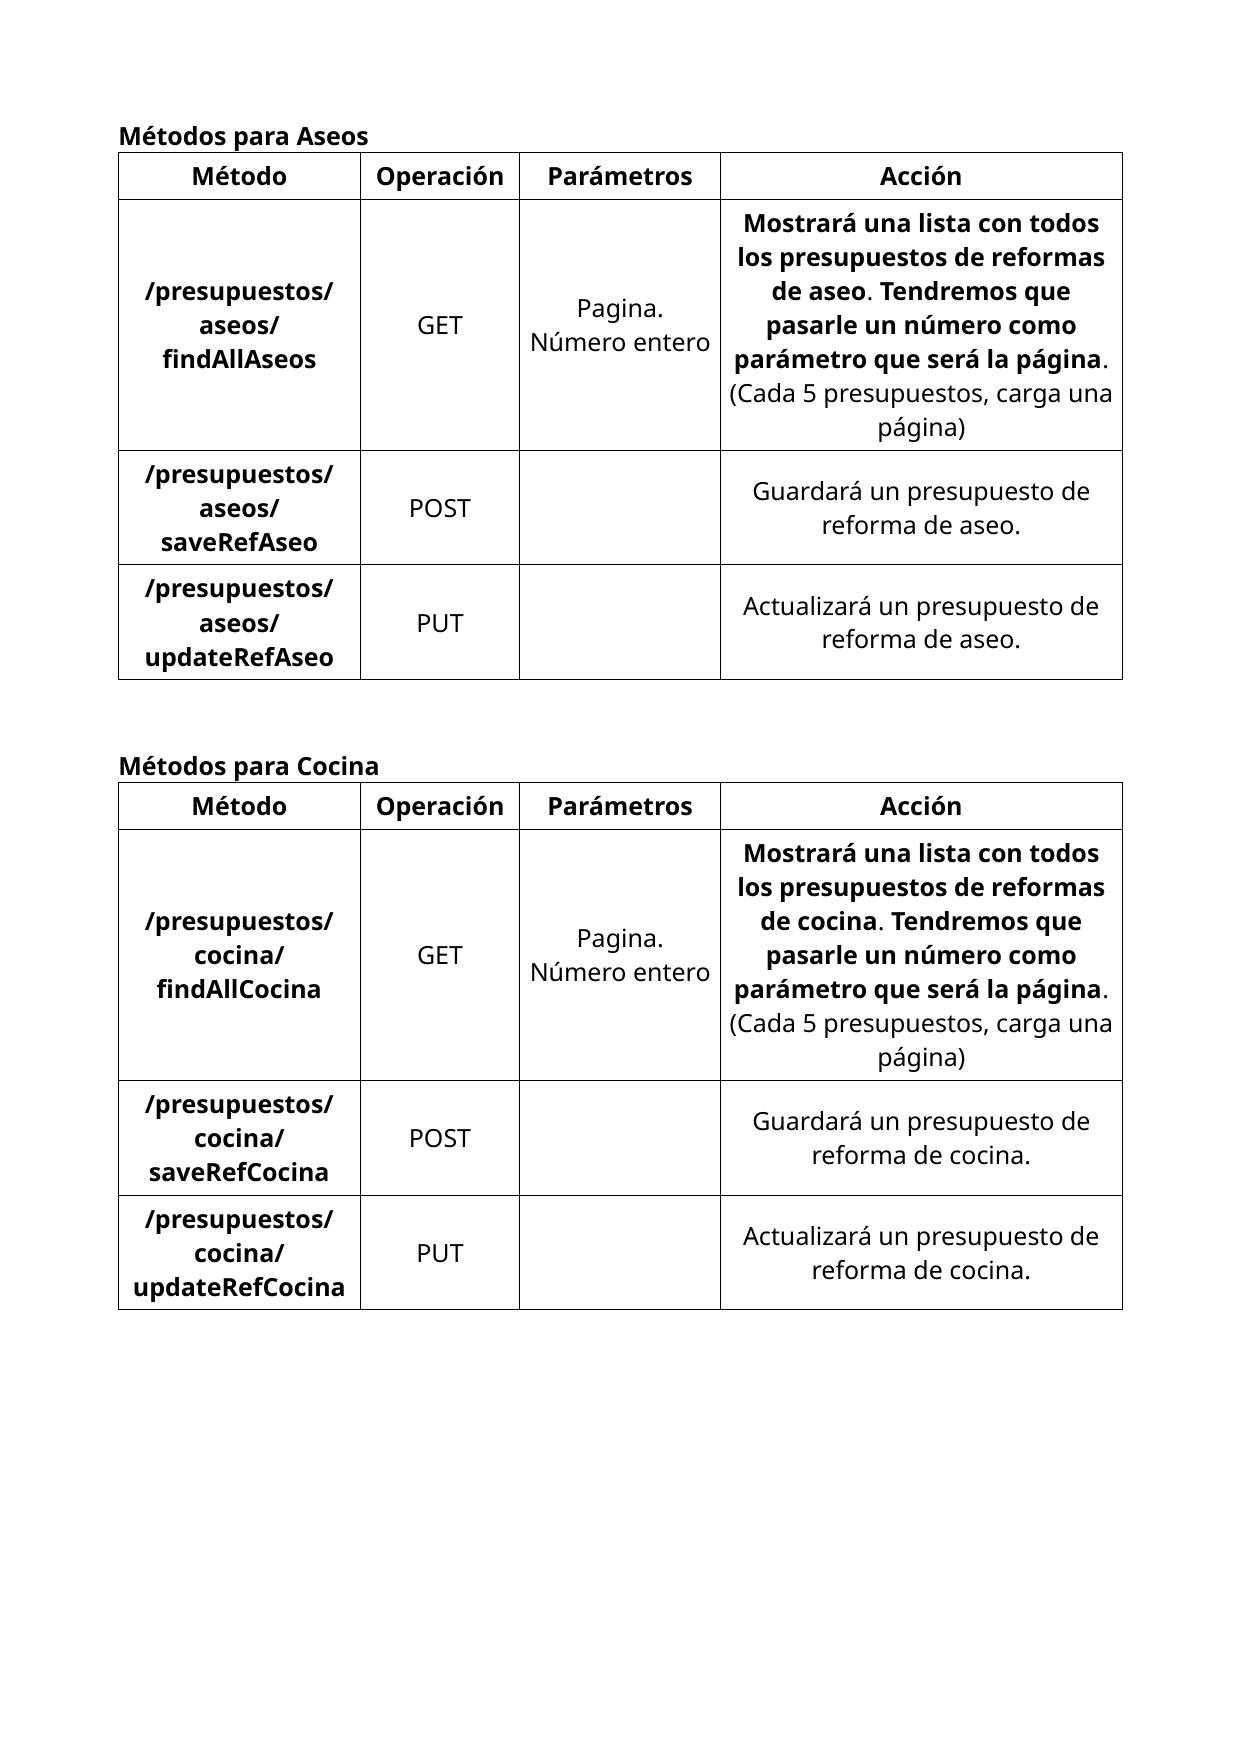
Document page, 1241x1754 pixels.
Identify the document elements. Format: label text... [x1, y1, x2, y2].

table_header Operación [361, 783, 519, 829]
table_cell [520, 451, 720, 564]
table_cell [520, 1196, 720, 1309]
table_header Parámetros [520, 153, 720, 199]
table_cell Actualizará un presupuesto de reforma de aseo. [721, 565, 1122, 679]
table_cell GET [361, 200, 519, 450]
table_cell GET [361, 830, 519, 1080]
table_cell /presupuestos/cocina/updateRefCocina [119, 1196, 360, 1309]
table_cell [520, 1081, 720, 1194]
table_header Método [119, 153, 360, 199]
text Métodos para Cocina [118, 748, 1122, 782]
table_cell Pagina. Número entero [520, 830, 720, 1080]
table_header Método [119, 783, 360, 829]
table_cell /presupuestos/aseos/saveRefAseo [119, 451, 360, 564]
table_cell PUT [361, 565, 519, 679]
table_header Operación [361, 153, 519, 199]
text Métodos para Aseos [118, 118, 1122, 152]
table_cell POST [361, 1081, 519, 1194]
table_cell Pagina. Número entero [520, 200, 720, 450]
table_cell Guardará un presupuesto de reforma de aseo. [721, 451, 1122, 564]
table_header Acción [721, 153, 1122, 199]
table_header Parámetros [520, 783, 720, 829]
table_header Acción [721, 783, 1122, 829]
table_cell [520, 565, 720, 679]
table_cell /presupuestos/cocina/saveRefCocina [119, 1081, 360, 1194]
table_cell /presupuestos/aseos/updateRefAseo [119, 565, 360, 679]
table_cell PUT [361, 1196, 519, 1309]
table_cell Mostrará una lista con todos los presupuestos de reformas de aseo. Tendremos que pasarle un número como parámetro que será la página. (Cada 5 presupuestos, carga una página) [721, 200, 1122, 450]
table_cell POST [361, 451, 519, 564]
table_cell Mostrará una lista con todos los presupuestos de reformas de cocina. Tendremos que pasarle un número como parámetro que será la página. (Cada 5 presupuestos, carga una página) [721, 830, 1122, 1080]
table_cell Actualizará un presupuesto de reforma de cocina. [721, 1196, 1122, 1309]
table_cell Guardará un presupuesto de reforma de cocina. [721, 1081, 1122, 1194]
table_cell /presupuestos/cocina/findAllCocina [119, 830, 360, 1080]
table_cell /presupuestos/aseos/findAllAseos [119, 200, 360, 450]
